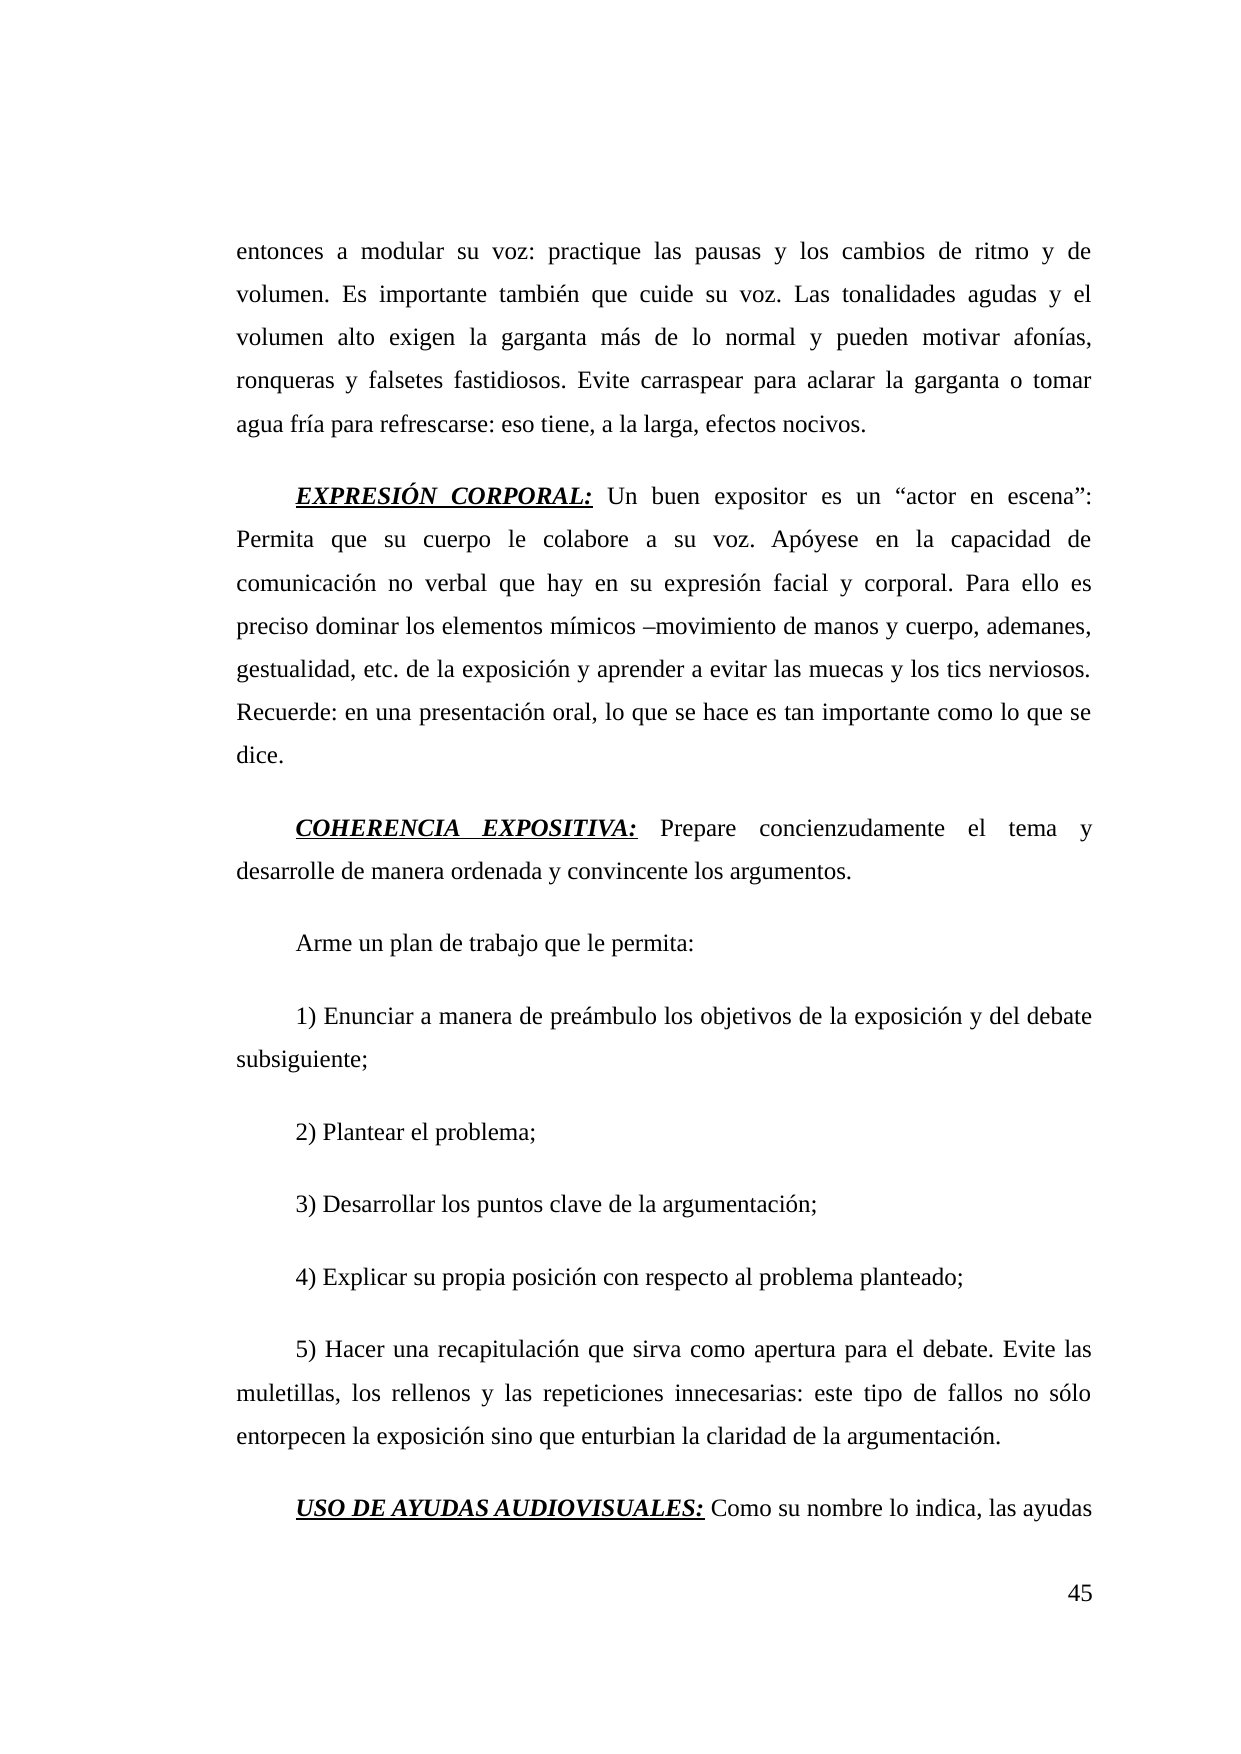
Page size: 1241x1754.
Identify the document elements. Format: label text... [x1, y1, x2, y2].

text 1) Enunciar a manera de preámbulo los objetivos de la exposición y del debate subsiguiente; [236, 1001, 1093, 1073]
text 3) Desarrollar los puntos clave de la argumentación; [236, 1189, 1093, 1218]
text COHERENCIA EXPOSITIVA: Prepare concienzudamente el tema y desarrolle de manera ordenada y convincente los argumentos. [236, 813, 1093, 884]
text 4) Explicar su propia posición con respecto al problema planteado; [236, 1262, 1093, 1291]
text Arme un plan de trabajo que le permita: [236, 928, 1093, 957]
text EXPRESIÓN CORPORAL: Un buen expositor es un “actor en escena”: Permita que su cuerpo le colabore a su voz. Apóyese en la capacidad de comunicación no verbal que hay en su expresión facial y corporal. Para ello es preciso dominar los elementos mímicos –movimiento de manos y cuerpo, ademanes, gestualidad, etc. de la exposición y aprender a evitar las muecas y los tics nerviosos. Recuerde: en una presentación oral, lo que se hace es tan importante como lo que se dice. [236, 481, 1093, 769]
text 2) Plantear el problema; [236, 1117, 1093, 1146]
text USO DE AYUDAS AUDIOVISUALES: Como su nombre lo indica, las ayudas [236, 1493, 1093, 1522]
text entonces a modular su voz: practique las pausas y los cambios de ritmo y de volumen. Es importante también que cuide su voz. Las tonalidades agudas y el volumen alto exigen la garganta más de lo normal y pueden motivar afonías, ronqueras y falsetes fastidiosos. Evite carraspear para aclarar la garganta o tomar agua fría para refrescarse: eso tiene, a la larga, efectos nocivos. [236, 236, 1093, 437]
text 5) Hacer una recapitulación que sirva como apertura para el debate. Evite las muletillas, los rellenos y las repeticiones innecesarias: este tipo de fallos no sólo entorpecen la exposición sino que enturbian la claridad de la argumentación. [236, 1334, 1093, 1449]
